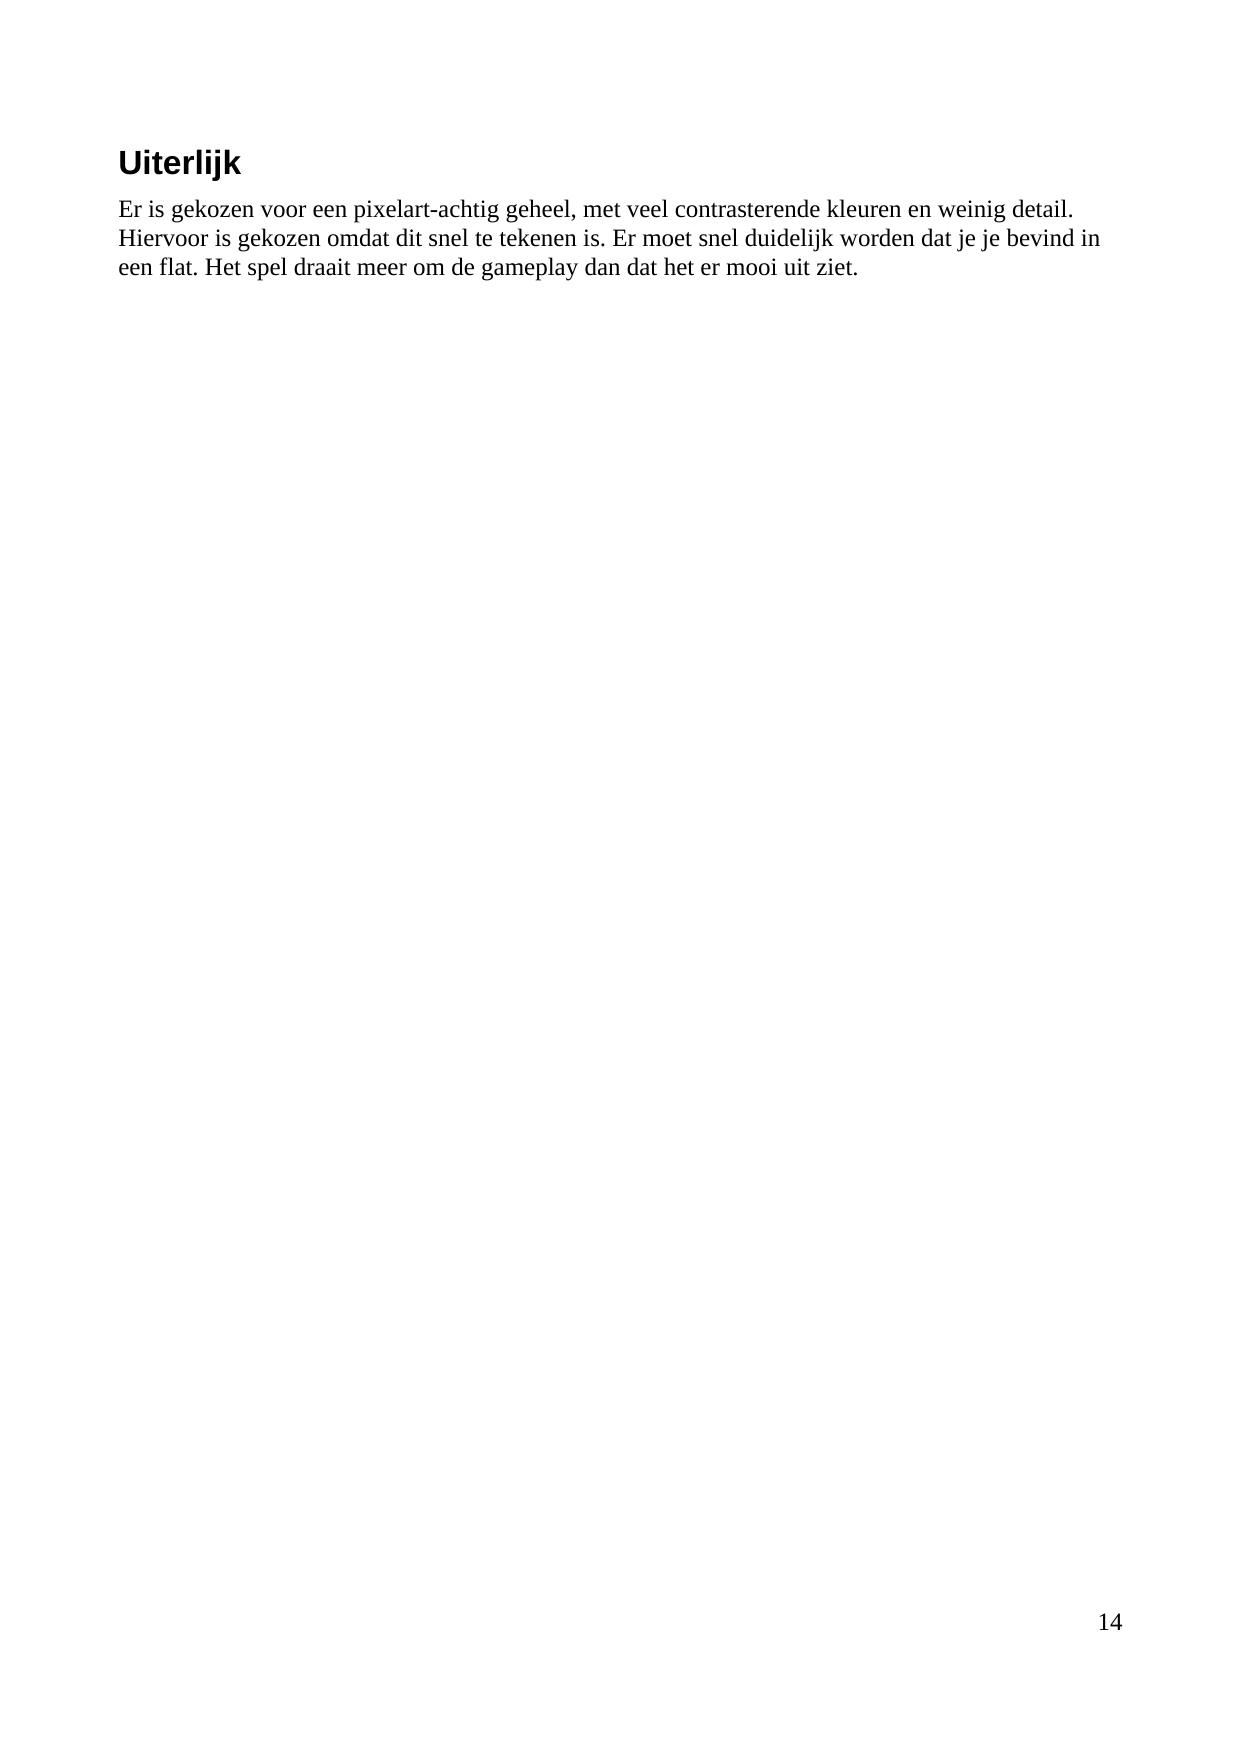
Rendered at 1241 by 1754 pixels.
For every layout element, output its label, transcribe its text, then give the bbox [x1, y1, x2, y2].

subtitle Uiterlijk [118, 143, 1122, 182]
text Er is gekozen voor een pixelart-achtig geheel, met veel contrasterende kleuren en weinig detail. Hiervoor is gekozen omdat dit snel te tekenen is. Er moet snel duidelijk worden dat je je bevind in een flat. Het spel draait meer om de gameplay dan dat het er mooi uit ziet. [118, 194, 1122, 281]
